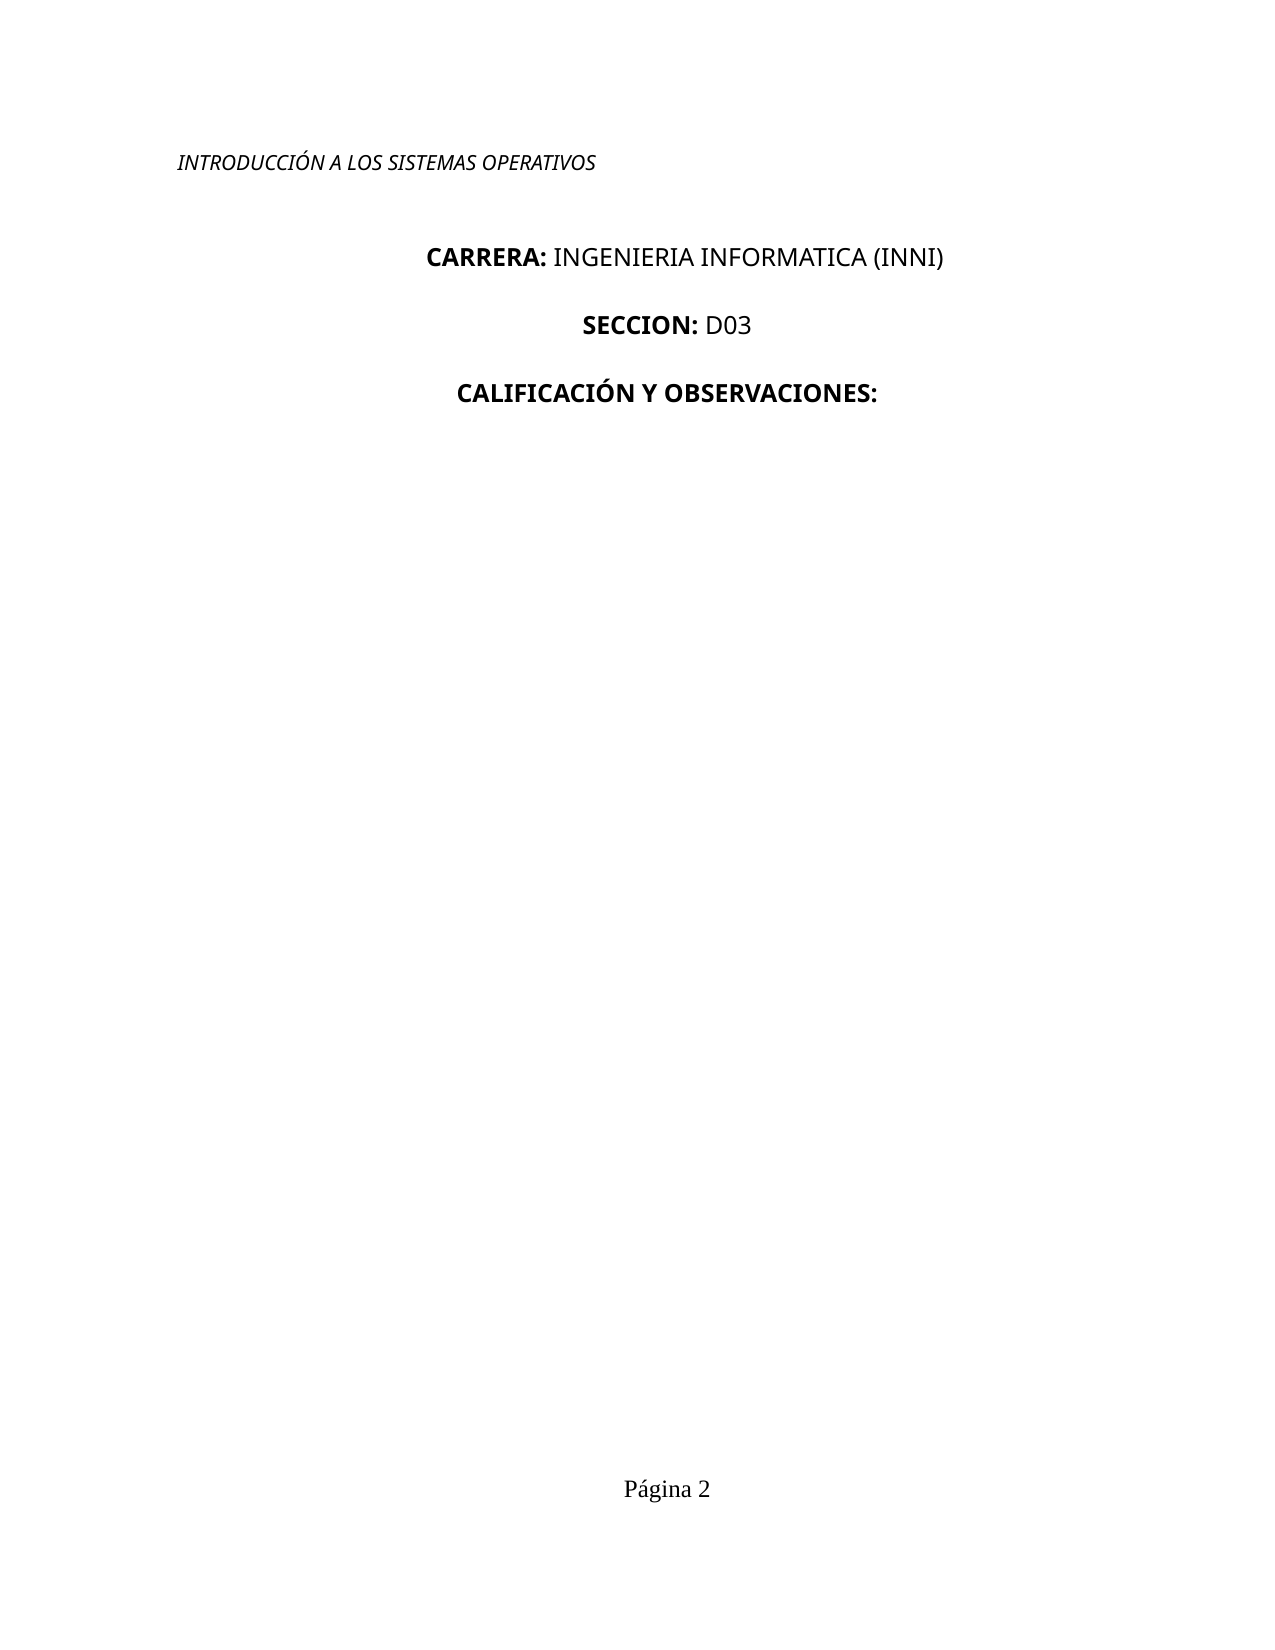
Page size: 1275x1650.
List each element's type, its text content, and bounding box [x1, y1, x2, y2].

text SECCION: D03 [177, 274, 1157, 342]
text CARRERA: INGENIERIA INFORMATICA (INNI) [177, 239, 1157, 274]
text CALIFICACIÓN Y OBSERVACIONES: [177, 342, 1157, 410]
